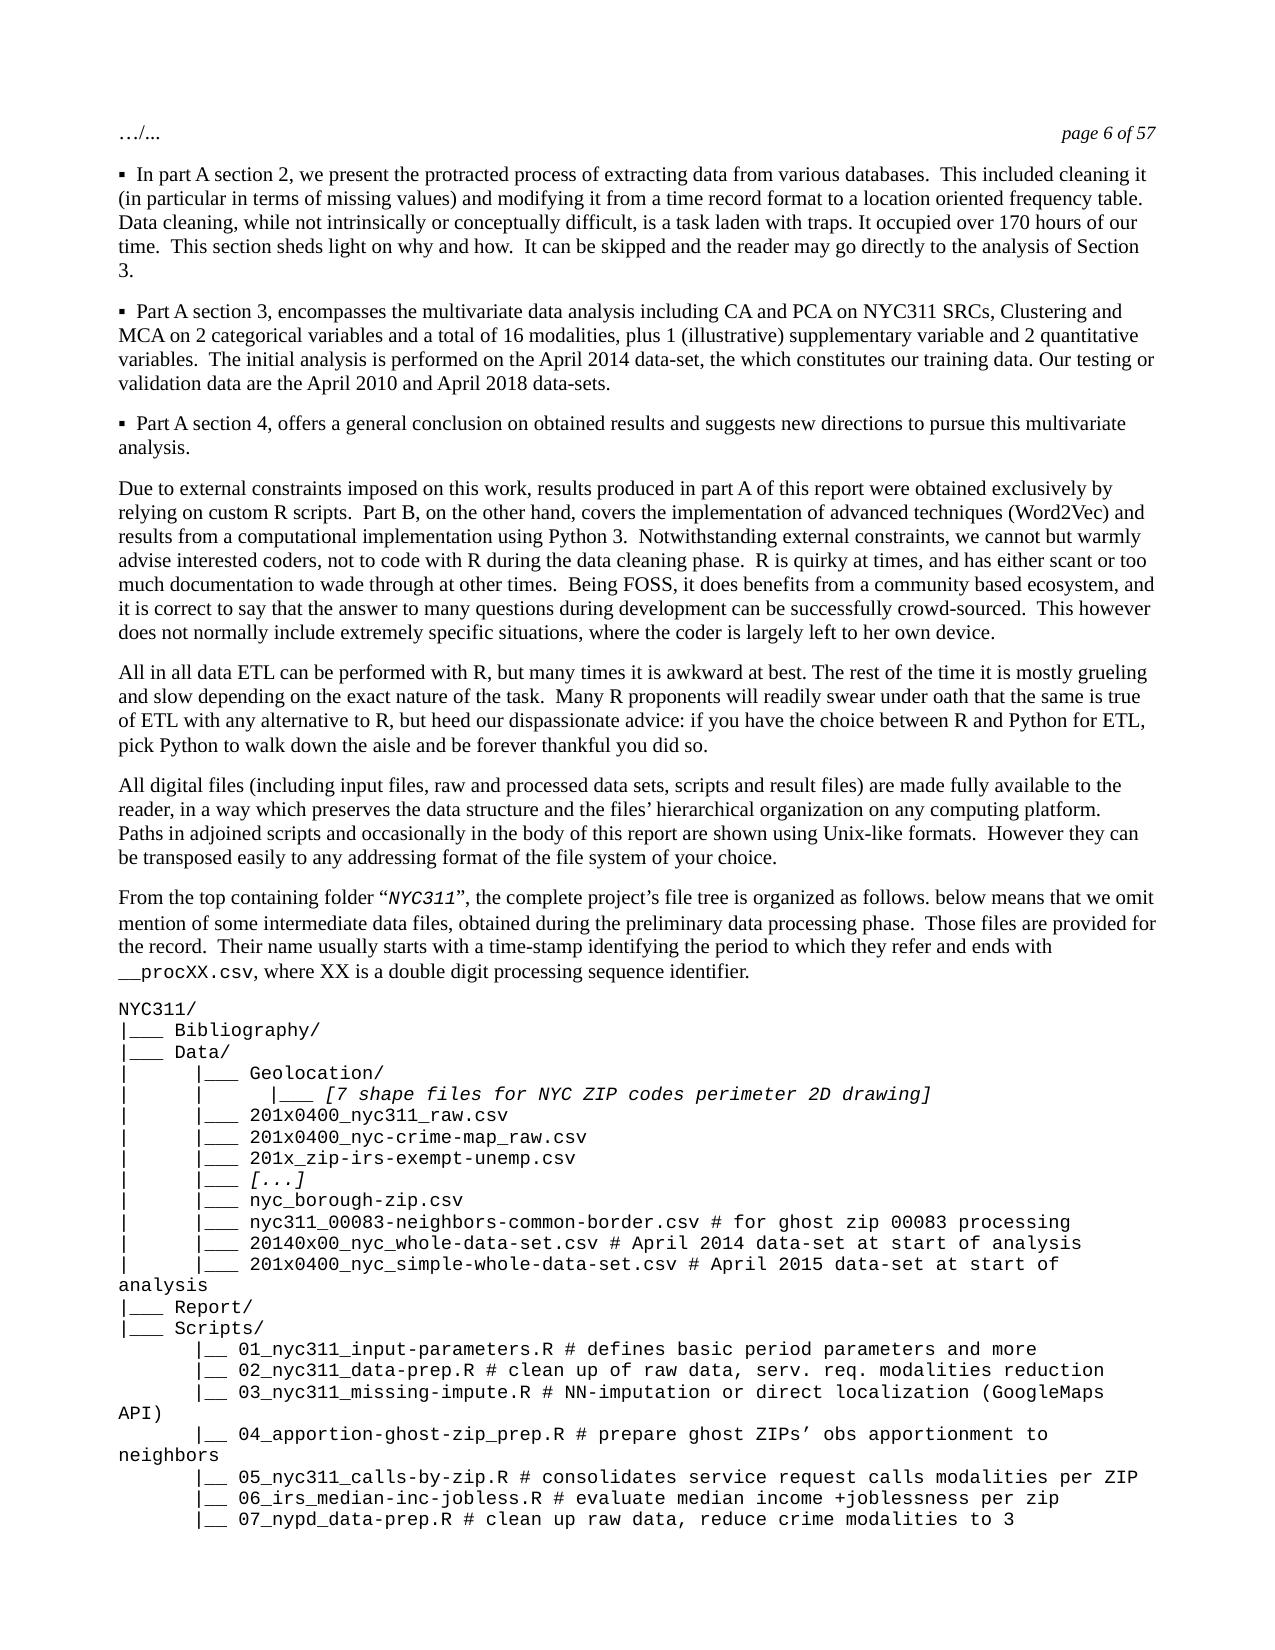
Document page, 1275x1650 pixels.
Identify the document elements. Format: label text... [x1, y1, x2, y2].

text | |___ 201x0400_nyc311_raw.csv [118, 1106, 1157, 1127]
text | |___ 201x0400_nyc_simple-whole-data-set.csv # April 2015 data-set at start of analysis [118, 1255, 1157, 1297]
text | |___ 20140x00_nyc_whole-data-set.csv # April 2014 data-set at start of analysis [118, 1234, 1157, 1255]
text ▪ In part A section 2, we present the protracted process of extracting data from various databases. This included cleaning it (in particular in terms of missing values) and modifying it from a time record format to a location oriented frequency table. Data cleaning, while not intrinsically or conceptually difficult, is a task laden with traps. It occupied over 170 hours of our time. This section sheds light on why and how. It can be skipped and the reader may go directly to the analysis of Section 3. [118, 162, 1157, 282]
text | |___ 201x_zip-irs-exempt-unemp.csv [118, 1149, 1157, 1170]
text |__ 05_nyc311_calls-by-zip.R # consolidates service request calls modalities per ZIP [118, 1467, 1157, 1489]
text | |___ nyc_borough-zip.csv [118, 1191, 1157, 1212]
text |__ 01_nyc311_input-parameters.R # defines basic period parameters and more [118, 1340, 1157, 1361]
text |___ Report/ [118, 1297, 1157, 1319]
text | |___ 201x0400_nyc-crime-map_raw.csv [118, 1127, 1157, 1149]
text ▪ Part A section 3, encompasses the multivariate data analysis including CA and PCA on NYC311 SRCs, Clustering and MCA on 2 categorical variables and a total of 16 modalities, plus 1 (illustrative) supplementary variable and 2 quantitative variables. The initial analysis is performed on the April 2014 data-set, the which constitutes our training data. Our testing or validation data are the April 2010 and April 2018 data-sets. [118, 299, 1157, 395]
text | |___ [...] [118, 1170, 1157, 1191]
text |___ Data/ [118, 1042, 1157, 1064]
text All digital files (including input files, raw and processed data sets, scripts and result files) are made fully available to the reader, in a way which preserves the data structure and the files’ hierarchical organization on any computing platform. Paths in adjoined scripts and occasionally in the body of this report are shown using Unix-like formats. However they can be transposed easily to any addressing format of the file system of your choice. [118, 773, 1157, 869]
text Due to external constraints imposed on this work, results produced in part A of this report were obtained exclusively by relying on custom R scripts. Part B, on the other hand, covers the implementation of advanced techniques (Word2Vec) and results from a computational implementation using Python 3. Notwithstanding external constraints, we cannot but warmly advise interested coders, not to code with R during the data cleaning phase. R is quirky at times, and has either scant or too much documentation to wade through at other times. Being FOSS, it does benefits from a community based ecosystem, and it is correct to say that the answer to many questions during development can be successfully crowd-sourced. This however does not normally include extremely specific situations, where the coder is largely left to her own device. [118, 476, 1157, 644]
text |__ 04_apportion-ghost-zip_prep.R # prepare ghost ZIPs’ obs apportionment to neighbors [118, 1425, 1157, 1467]
text |___ Bibliography/ [118, 1021, 1157, 1042]
text NYC311/ [118, 1000, 1157, 1021]
text | | |___ [7 shape files for NYC ZIP codes perimeter 2D drawing] [118, 1085, 1157, 1106]
text | |___ Geolocation/ [118, 1064, 1157, 1085]
text From the top containing folder “NYC311”, the complete project’s file tree is organized as follows. below means that we omit mention of some intermediate data files, obtained during the preliminary data processing phase. Those files are provided for the record. Their name usually starts with a time-stamp identifying the period to which they refer and ends with __procXX.csv, where XX is a double digit processing sequence identifier. [118, 885, 1157, 984]
text All in all data ETL can be performed with R, but many times it is awkward at best. The rest of the time it is mostly grueling and slow depending on the exact nature of the task. Many R proponents will readily swear under oath that the same is true of ETL with any alternative to R, but heed our dispassionate advice: if you have the choice between R and Python for ETL, pick Python to walk down the aisle and be forever thankful you did so. [118, 660, 1157, 757]
text |__ 07_nypd_data-prep.R # clean up raw data, reduce crime modalities to 3 [118, 1510, 1157, 1531]
text ▪ Part A section 4, offers a general conclusion on obtained results and suggests new directions to pursue this multivariate analysis. [118, 411, 1157, 459]
text |__ 02_nyc311_data-prep.R # clean up of raw data, serv. req. modalities reduction [118, 1361, 1157, 1382]
text | |___ nyc311_00083-neighbors-common-border.csv # for ghost zip 00083 processing [118, 1212, 1157, 1234]
text |__ 06_irs_median-inc-jobless.R # evaluate median income +joblessness per zip [118, 1489, 1157, 1510]
text |___ Scripts/ [118, 1319, 1157, 1340]
text |__ 03_nyc311_missing-impute.R # NN-imputation or direct localization (GoogleMaps API) [118, 1382, 1157, 1425]
